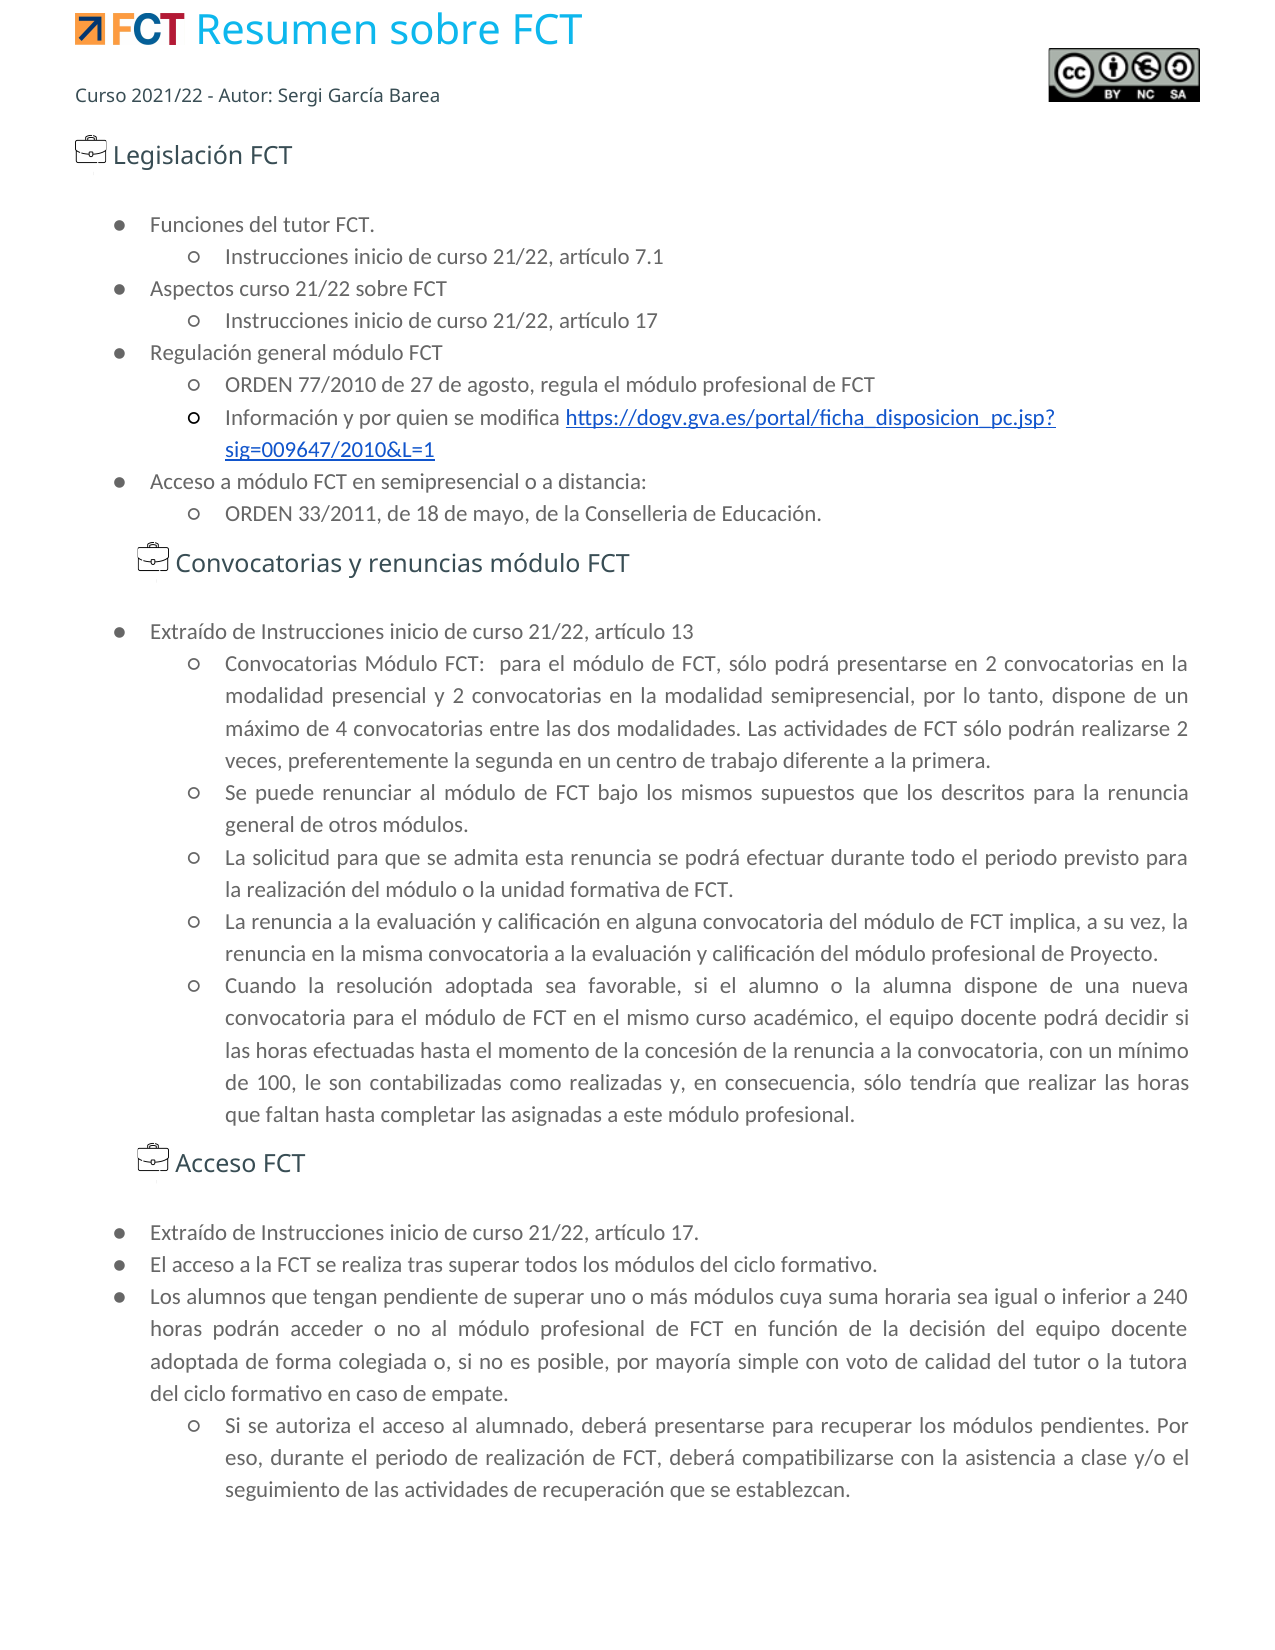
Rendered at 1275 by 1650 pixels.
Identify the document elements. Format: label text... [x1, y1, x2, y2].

list Aspectos curso 21/22 sobre FCT [112, 274, 1191, 302]
picture [75, 13, 185, 45]
picture [137, 1141, 169, 1173]
list Extraído de Instrucciones inicio de curso 21/22, artículo 13 [112, 617, 1191, 645]
list Convocatorias Módulo FCT: para el módulo de FCT, sólo podrá presentarse en 2 convocatorias en la modalidad presencial y 2 convocatorias en la modalidad semipresencial, por lo tanto, dispone de un máximo de 4 convocatorias entre las dos modalidades. Las actividades de FCT sólo podrán realizarse 2 veces, preferentemente la segunda en un centro de trabajo diferente a la primera. [187, 649, 1191, 774]
list ORDEN 33/2011, de 18 de mayo, de la Conselleria de Educación. [187, 499, 1191, 527]
list Regulación general módulo FCT [112, 338, 1191, 366]
list Los alumnos que tengan pendiente de superar uno o más módulos cuya suma horaria sea igual o inferior a 240 horas podrán acceder o no al módulo profesional de FCT en función de la decisión del equipo docente adoptada de forma colegiada o, si no es posible, por mayoría simple con voto de calidad del tutor o la tutora del ciclo formativo en caso de empate. [112, 1282, 1191, 1407]
list El acceso a la FCT se realiza tras superar todos los módulos del ciclo formativo. [112, 1250, 1191, 1278]
list Se puede renunciar al módulo de FCT bajo los mismos supuestos que los descritos para la renuncia general de otros módulos. [187, 778, 1191, 838]
list Instrucciones inicio de curso 21/22, artículo 17 [187, 306, 1191, 334]
list Acceso a módulo FCT en semipresencial o a distancia: [112, 467, 1191, 495]
text Convocatorias y renuncias módulo FCT [137, 541, 1117, 579]
list La solicitud para que se admita esta renuncia se podrá efectuar durante todo el periodo previsto para la realización del módulo o la unidad formativa de FCT. [187, 843, 1191, 903]
text Acceso FCT [137, 1142, 1117, 1180]
list La renuncia a la evaluación y calificación en alguna convocatoria del módulo de FCT implica, a su vez, la renuncia en la misma convocatoria a la evaluación y calificación del módulo profesional de Proyecto. [187, 907, 1191, 967]
list Información y por quien se modifica https://dogv.gva.es/portal/ficha_disposicion_pc.jsp?sig=009647/2010&L=1 [187, 403, 1191, 463]
text Legislación FCT [75, 133, 1117, 172]
picture [75, 133, 107, 165]
list ORDEN 77/2010 de 27 de agosto, regula el módulo profesional de FCT [187, 371, 1191, 399]
list Extraído de Instrucciones inicio de curso 21/22, artículo 17. [112, 1218, 1191, 1246]
list Funciones del tutor FCT. [112, 210, 1191, 238]
picture [137, 541, 169, 573]
list Si se autoriza el acceso al alumnado, deberá presentarse para recuperar los módulos pendientes. Por eso, durante el periodo de realización de FCT, deberá compatibilizarse con la asistencia a clase y/o el seguimiento de las actividades de recuperación que se establezcan. [187, 1411, 1191, 1503]
list Instrucciones inicio de curso 21/22, artículo 7.1 [187, 242, 1191, 270]
list Cuando la resolución adoptada sea favorable, si el alumno o la alumna dispone de una nueva convocatoria para el módulo de FCT en el mismo curso académico, el equipo docente podrá decidir si las horas efectuadas hasta el momento de la concesión de la renuncia a la convocatoria, con un mínimo de 100, le son contabilizadas como realizadas y, en consecuencia, sólo tendría que realizar las horas que faltan hasta completar las asignadas a este módulo profesional. [187, 971, 1191, 1128]
picture [1048, 48, 1200, 102]
